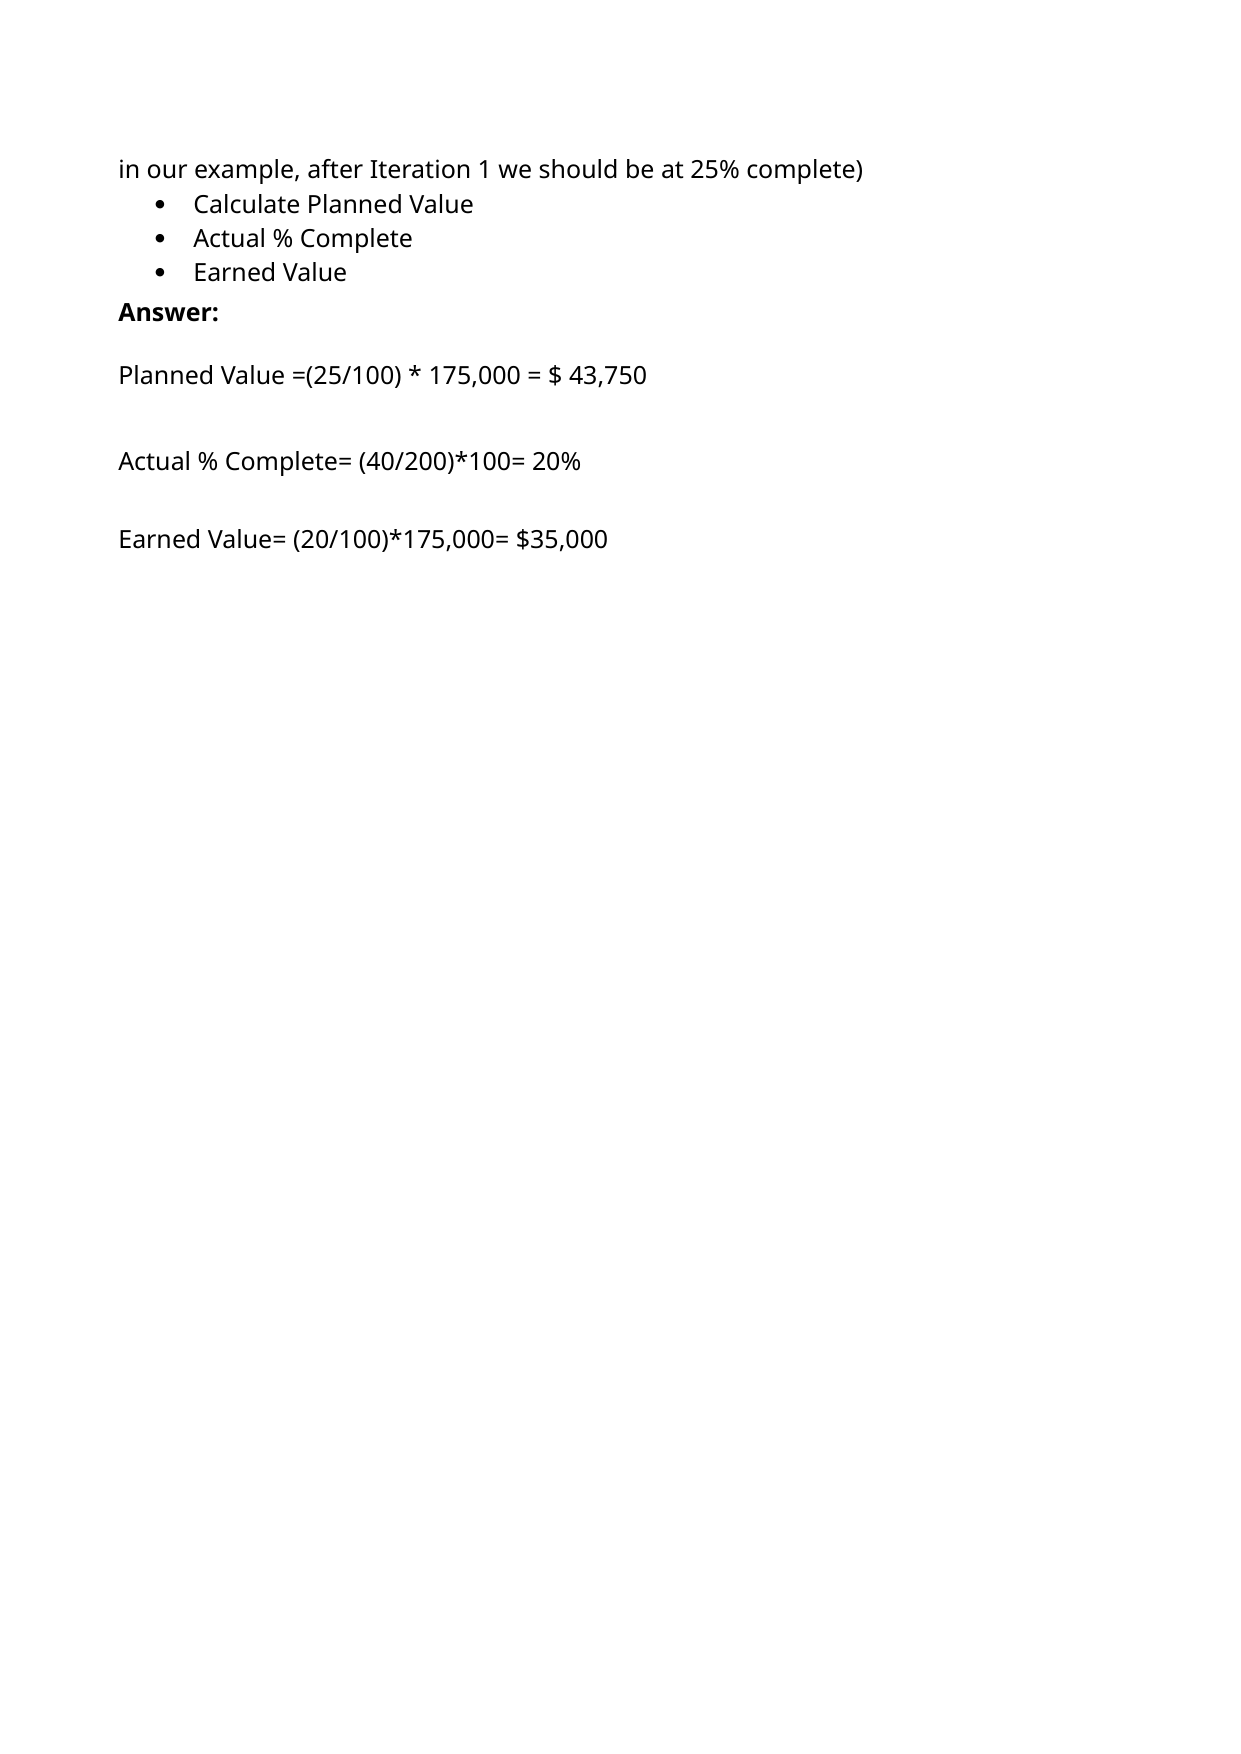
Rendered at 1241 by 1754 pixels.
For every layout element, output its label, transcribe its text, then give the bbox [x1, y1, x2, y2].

text Actual % Complete= (40/200)*100= 20% [118, 443, 1122, 477]
text Earned Value= (20/100)*175,000= $35,000 [118, 521, 1122, 555]
text in our example, after Iteration 1 we should be at 25% complete) [118, 152, 1122, 186]
text Planned Value =(25/100) * 175,000 = $ 43,750 [118, 357, 1122, 391]
list Actual % Complete [156, 220, 1122, 254]
list Earned Value [156, 254, 1122, 288]
list Calculate Planned Value [156, 186, 1122, 220]
text Answer: [118, 294, 1122, 328]
